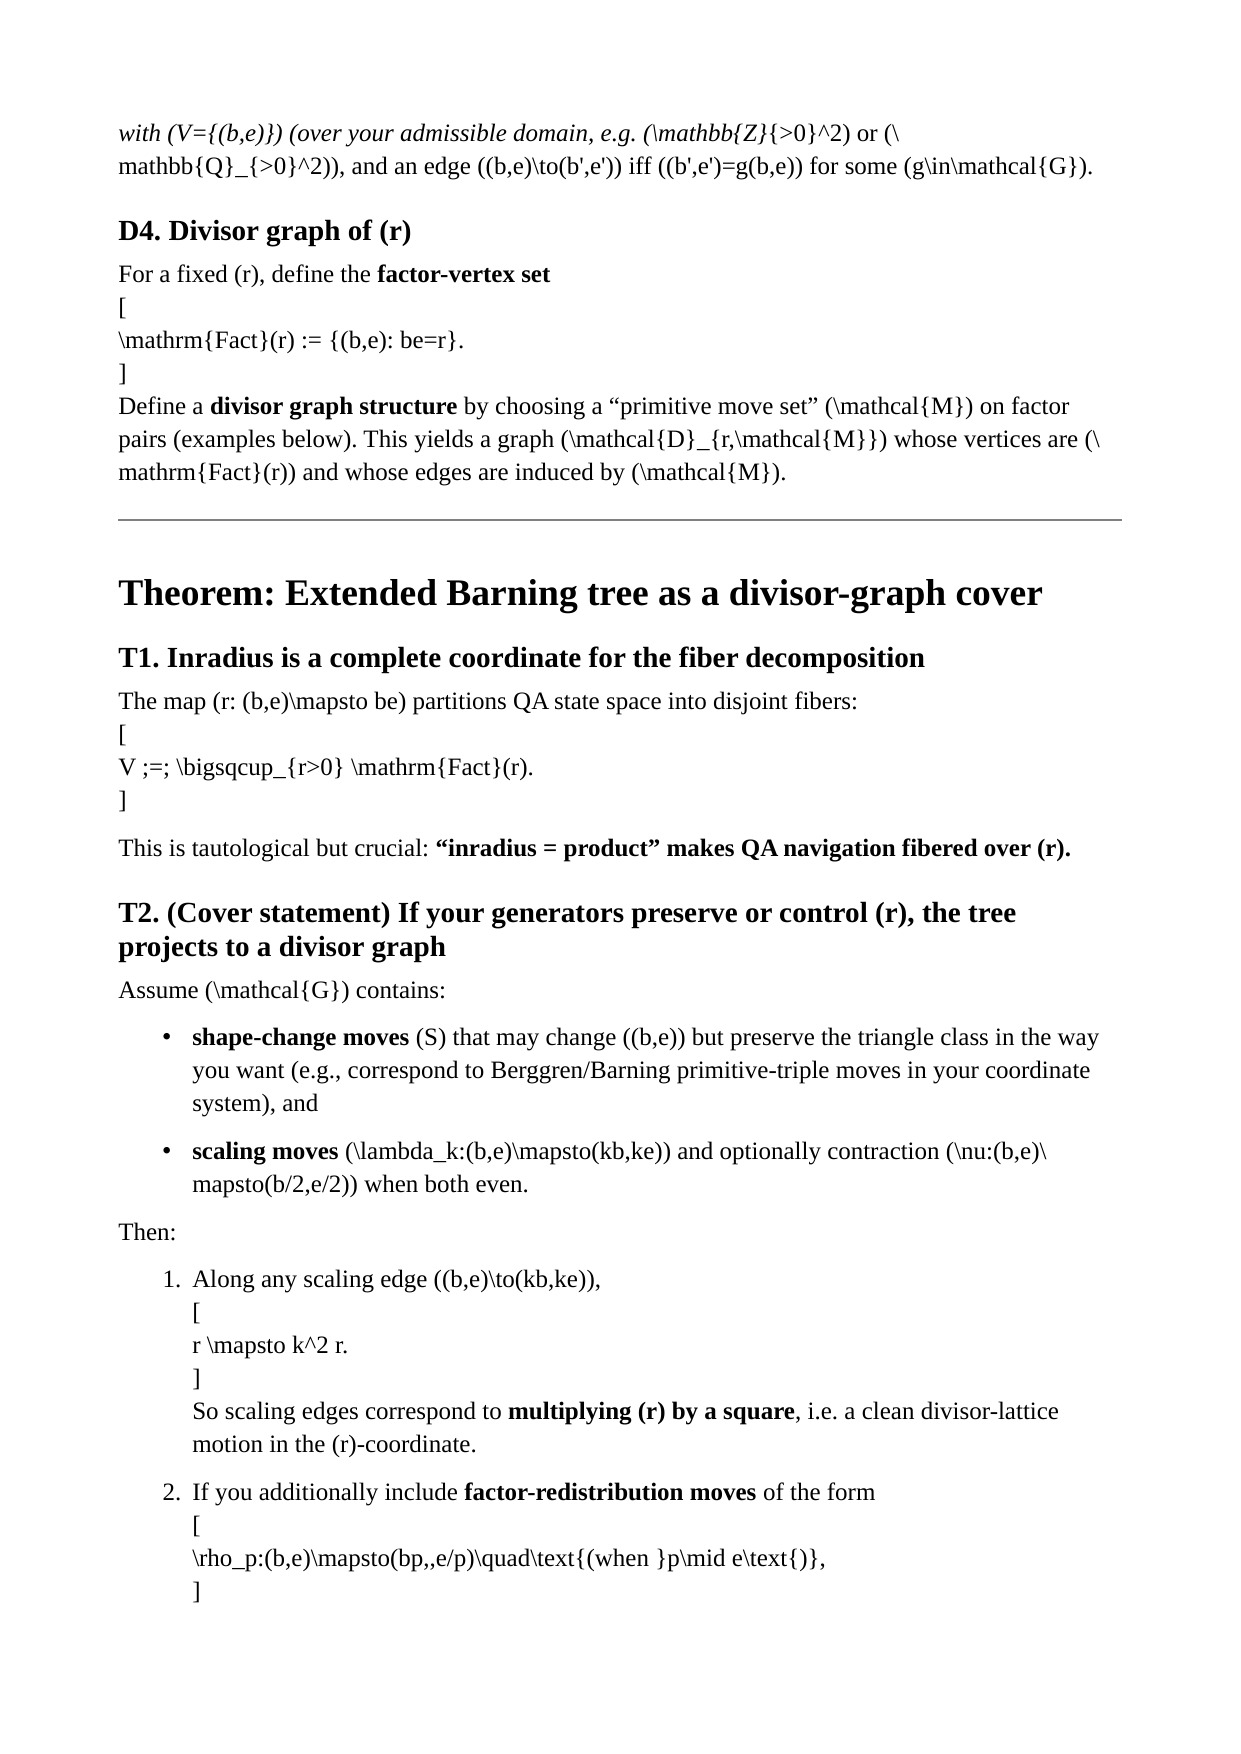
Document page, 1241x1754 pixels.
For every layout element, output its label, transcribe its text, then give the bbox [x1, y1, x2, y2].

text For a fixed (r), define the factor-vertex set [ \mathrm{Fact}(r) := {(b,e): be=r}. ] Define a divisor graph structure by choosing a “primitive move set” (\mathcal{M}) on factor pairs (examples below). This yields a graph (\mathcal{D}_{r,\mathcal{M}}) whose vertices are (\mathrm{Fact}(r)) and whose edges are induced by (\mathcal{M}). [118, 259, 1122, 486]
subtitle Theorem: Extended Barning tree as a divisor-graph cover [118, 570, 1122, 613]
text This is tautological but crucial: “inradius = product” makes QA navigation fibered over (r). [118, 833, 1122, 862]
list Along any scaling edge ((b,e)\to(kb,ke)), [ r \mapsto k^2 r. ] So scaling edges correspond to multiplying (r) by a square, i.e. a clean divisor-lattice motion in the (r)-coordinate. [162, 1264, 1122, 1458]
list scaling moves (\lambda_k:(b,e)\mapsto(kb,ke)) and optionally contraction (\nu:(b,e)\mapsto(b/2,e/2)) when both even. [162, 1136, 1122, 1198]
subtitle T2. (Cover statement) If your generators preserve or control (r), the tree projects to a divisor graph [118, 895, 1122, 962]
subtitle D4. Divisor graph of (r) [118, 213, 1122, 247]
text Then: [118, 1217, 1122, 1246]
text The map (r: (b,e)\mapsto be) partitions QA state space into disjoint fibers: [ V ;=; \bigsqcup_{r>0} \mathrm{Fact}(r). ] [118, 686, 1122, 814]
list If you additionally include factor-redistribution moves of the form [ \rho_p:(b,e)\mapsto(bp,,e/p)\quad\text{(when }p\mid e\text{)}, ] [162, 1477, 1122, 1605]
list shape-change moves (S) that may change ((b,e)) but preserve the triangle class in the way you want (e.g., correspond to Berggren/Barning primitive-triple moves in your coordinate system), and [162, 1022, 1122, 1117]
text with (V={(b,e)}) (over your admissible domain, e.g. (\mathbb{Z}{>0}^2) or (\mathbb{Q}_{>0}^2)), and an edge ((b,e)\to(b',e')) iff ((b',e')=g(b,e)) for some (g\in\mathcal{G}). [118, 118, 1122, 180]
text Assume (\mathcal{G}) contains: [118, 975, 1122, 1004]
subtitle T1. Inradius is a complete coordinate for the fiber decomposition [118, 640, 1122, 674]
